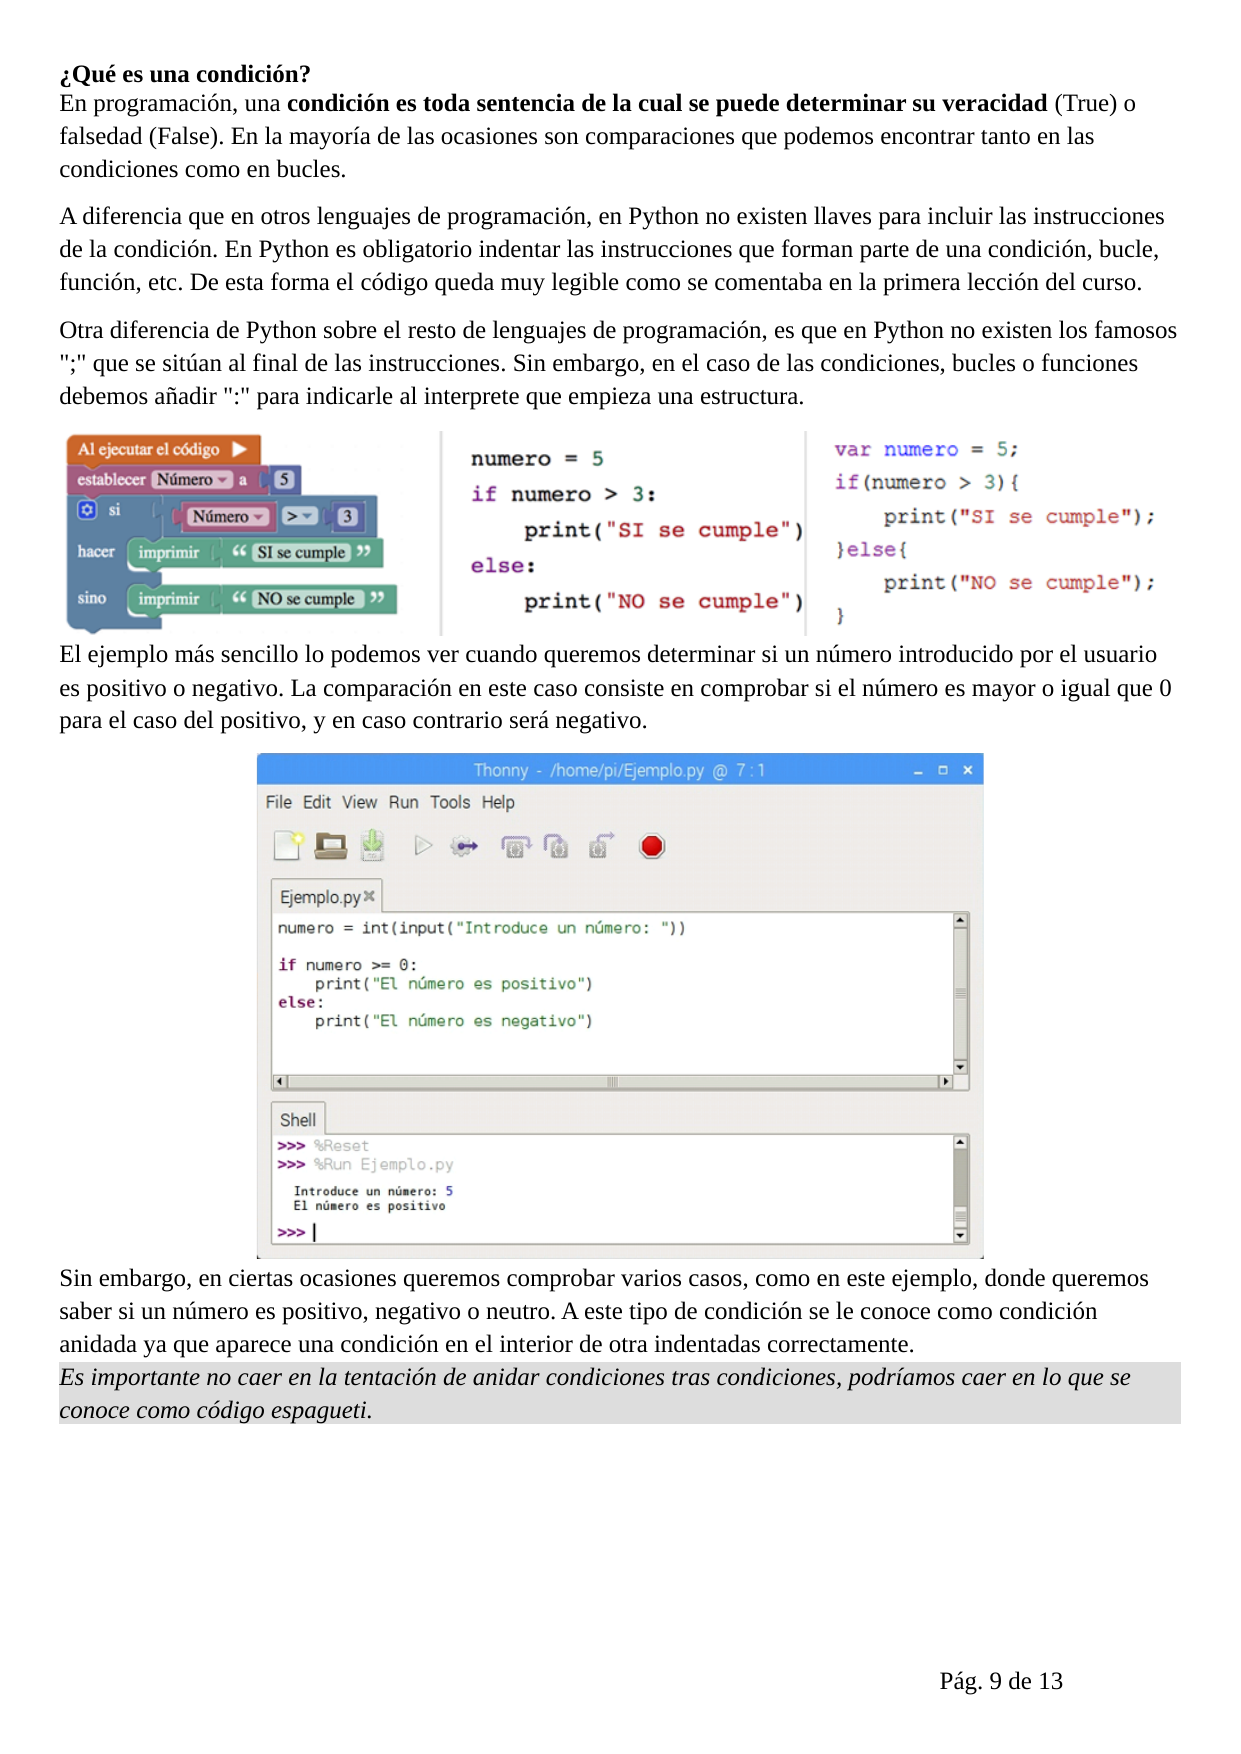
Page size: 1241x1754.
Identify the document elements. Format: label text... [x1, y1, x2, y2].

subtitle ¿Qué es una condición? [59, 59, 1181, 88]
picture [256, 753, 984, 1259]
text A diferencia que en otros lenguajes de programación, en Python no existen llaves para incluir las instrucciones de la condición. En Python es obligatorio indentar las instrucciones que forman parte de una condición, bucle, función, etc. De esta forma el código queda muy legible como se comentaba en la primera lección del curso. [59, 201, 1181, 296]
text Otra diferencia de Python sobre el resto de lenguajes de programación, es que en Python no existen los famosos ";" que se sitúan al final de las instrucciones. Sin embargo, en el caso de las condiciones, bucles o funciones debemos añadir ":" para indicarle al interprete que empieza una estructura. [59, 315, 1181, 410]
text Es importante no caer en la tentación de anidar condiciones tras condiciones, podríamos caer en lo que se conoce como código espagueti. [59, 1362, 1181, 1424]
text En programación, una condición es toda sentencia de la cual se puede determinar su veracidad (True) o falsedad (False). En la mayoría de las ocasiones son comparaciones que podemos encontrar tanto en las condiciones como en bucles. [59, 88, 1181, 183]
text El ejemplo más sencillo lo podemos ver cuando queremos determinar si un número introducido por el usuario es positivo o negativo. La comparación en este caso consiste en comprobar si el número es mayor o igual que 0 para el caso del positivo, y en caso contrario será negativo. [59, 429, 1181, 734]
picture [63, 431, 1172, 636]
text Sin embargo, en ciertas ocasiones queremos comprobar varios casos, como en este ejemplo, donde queremos saber si un número es positivo, negativo o neutro. A este tipo de condición se le conoce como condición anidada ya que aparece una condición en el interior de otra indentadas correctamente. [59, 753, 1181, 1358]
